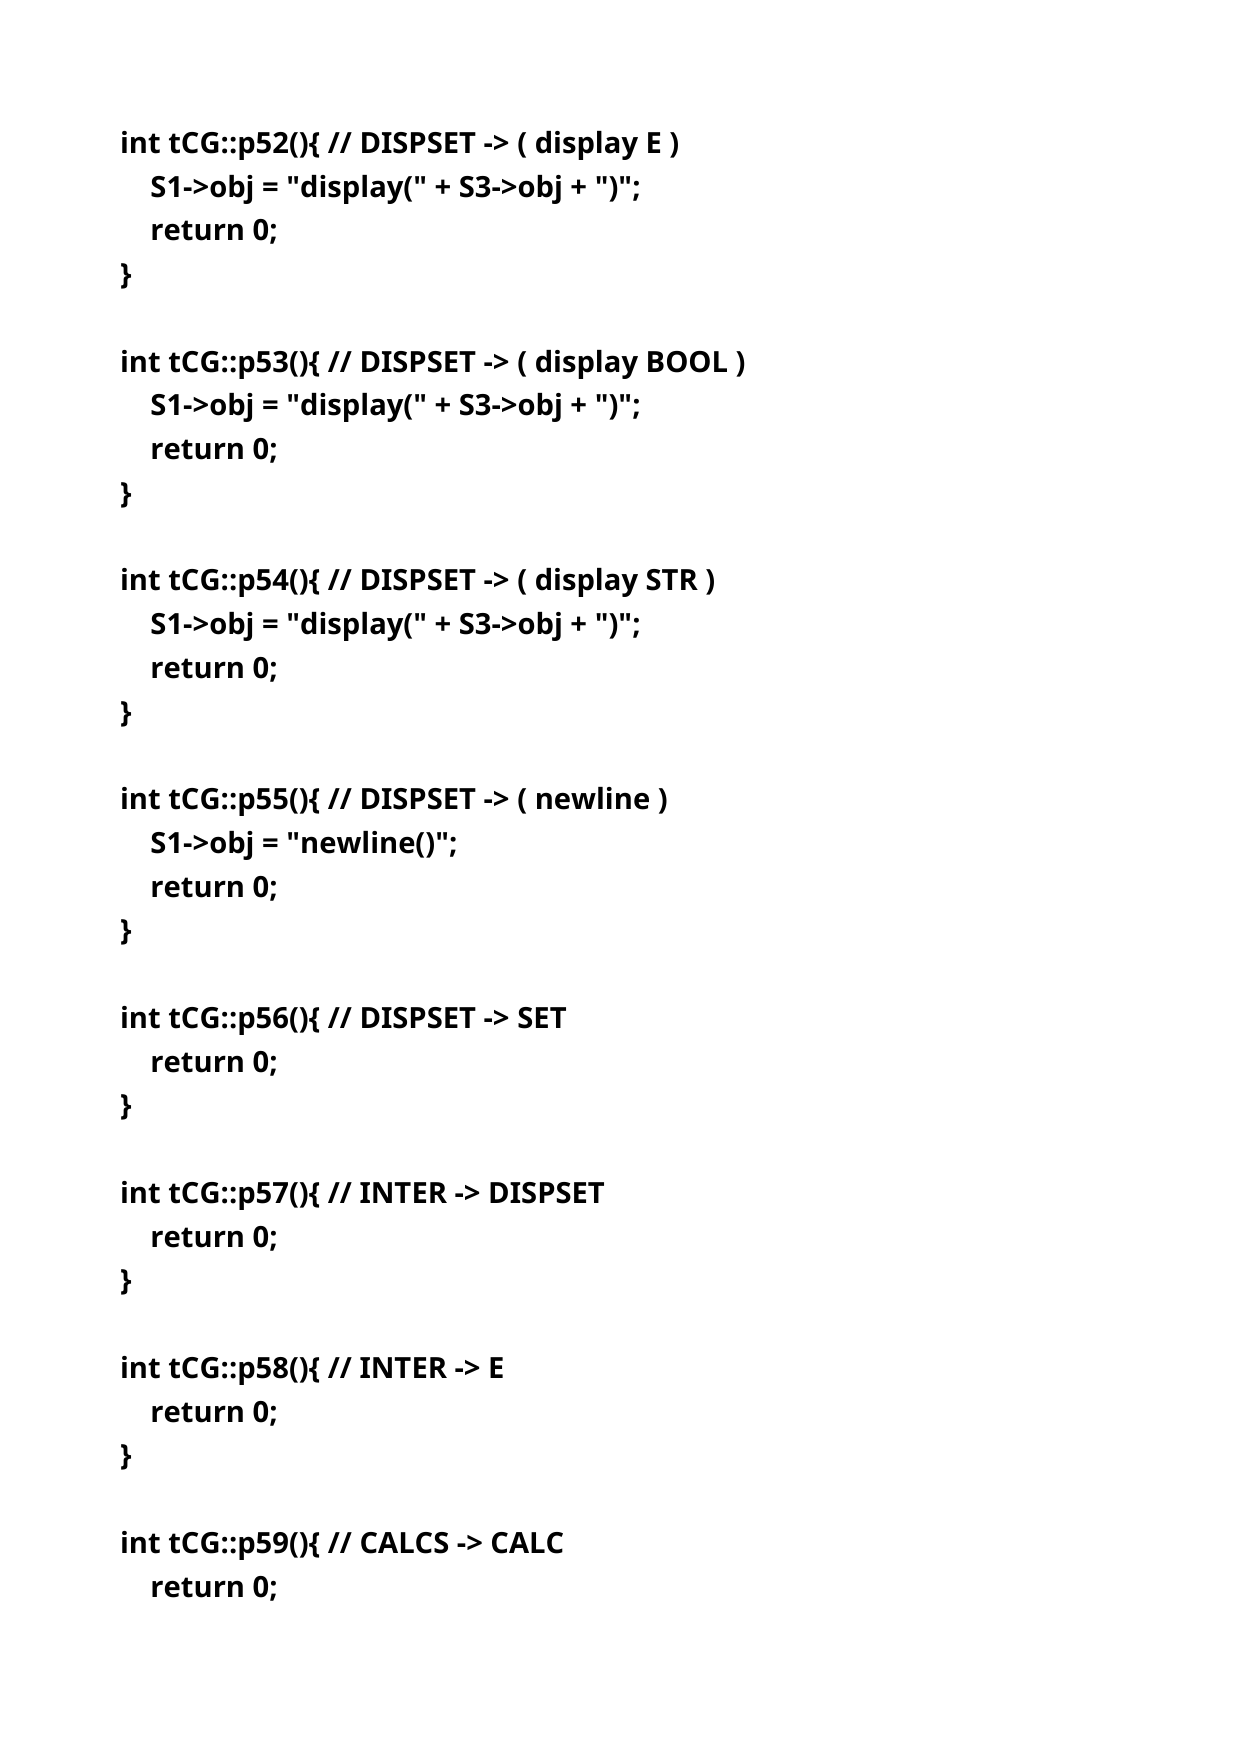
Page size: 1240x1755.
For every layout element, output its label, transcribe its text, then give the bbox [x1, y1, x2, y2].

text int tCG::p52(){ // DISPSET -> ( display E ) [120, 118, 1119, 162]
text S1->obj = "display(" + S3->obj + ")"; [120, 162, 1119, 206]
text } [120, 468, 1119, 512]
text } [120, 906, 1119, 949]
text return 0; [120, 206, 1119, 249]
text int tCG::p59(){ // CALCS -> CALC [120, 1518, 1119, 1562]
text int tCG::p53(){ // DISPSET -> ( display BOOL ) [120, 337, 1119, 381]
text return 0; [120, 643, 1119, 687]
text int tCG::p57(){ // INTER -> DISPSET [120, 1168, 1119, 1212]
text return 0; [120, 1562, 1119, 1606]
text int tCG::p55(){ // DISPSET -> ( newline ) [120, 774, 1119, 818]
text S1->obj = "display(" + S3->obj + ")"; [120, 381, 1119, 424]
text return 0; [120, 1037, 1119, 1081]
text int tCG::p54(){ // DISPSET -> ( display STR ) [120, 556, 1119, 599]
text } [120, 1256, 1119, 1299]
text } [120, 249, 1119, 293]
text return 0; [120, 862, 1119, 906]
text S1->obj = "display(" + S3->obj + ")"; [120, 599, 1119, 643]
text return 0; [120, 1212, 1119, 1256]
text } [120, 1081, 1119, 1124]
text return 0; [120, 1387, 1119, 1431]
text int tCG::p56(){ // DISPSET -> SET [120, 993, 1119, 1037]
text } [120, 1431, 1119, 1474]
text return 0; [120, 424, 1119, 468]
text int tCG::p58(){ // INTER -> E [120, 1343, 1119, 1387]
text S1->obj = "newline()"; [120, 818, 1119, 862]
text } [120, 687, 1119, 731]
